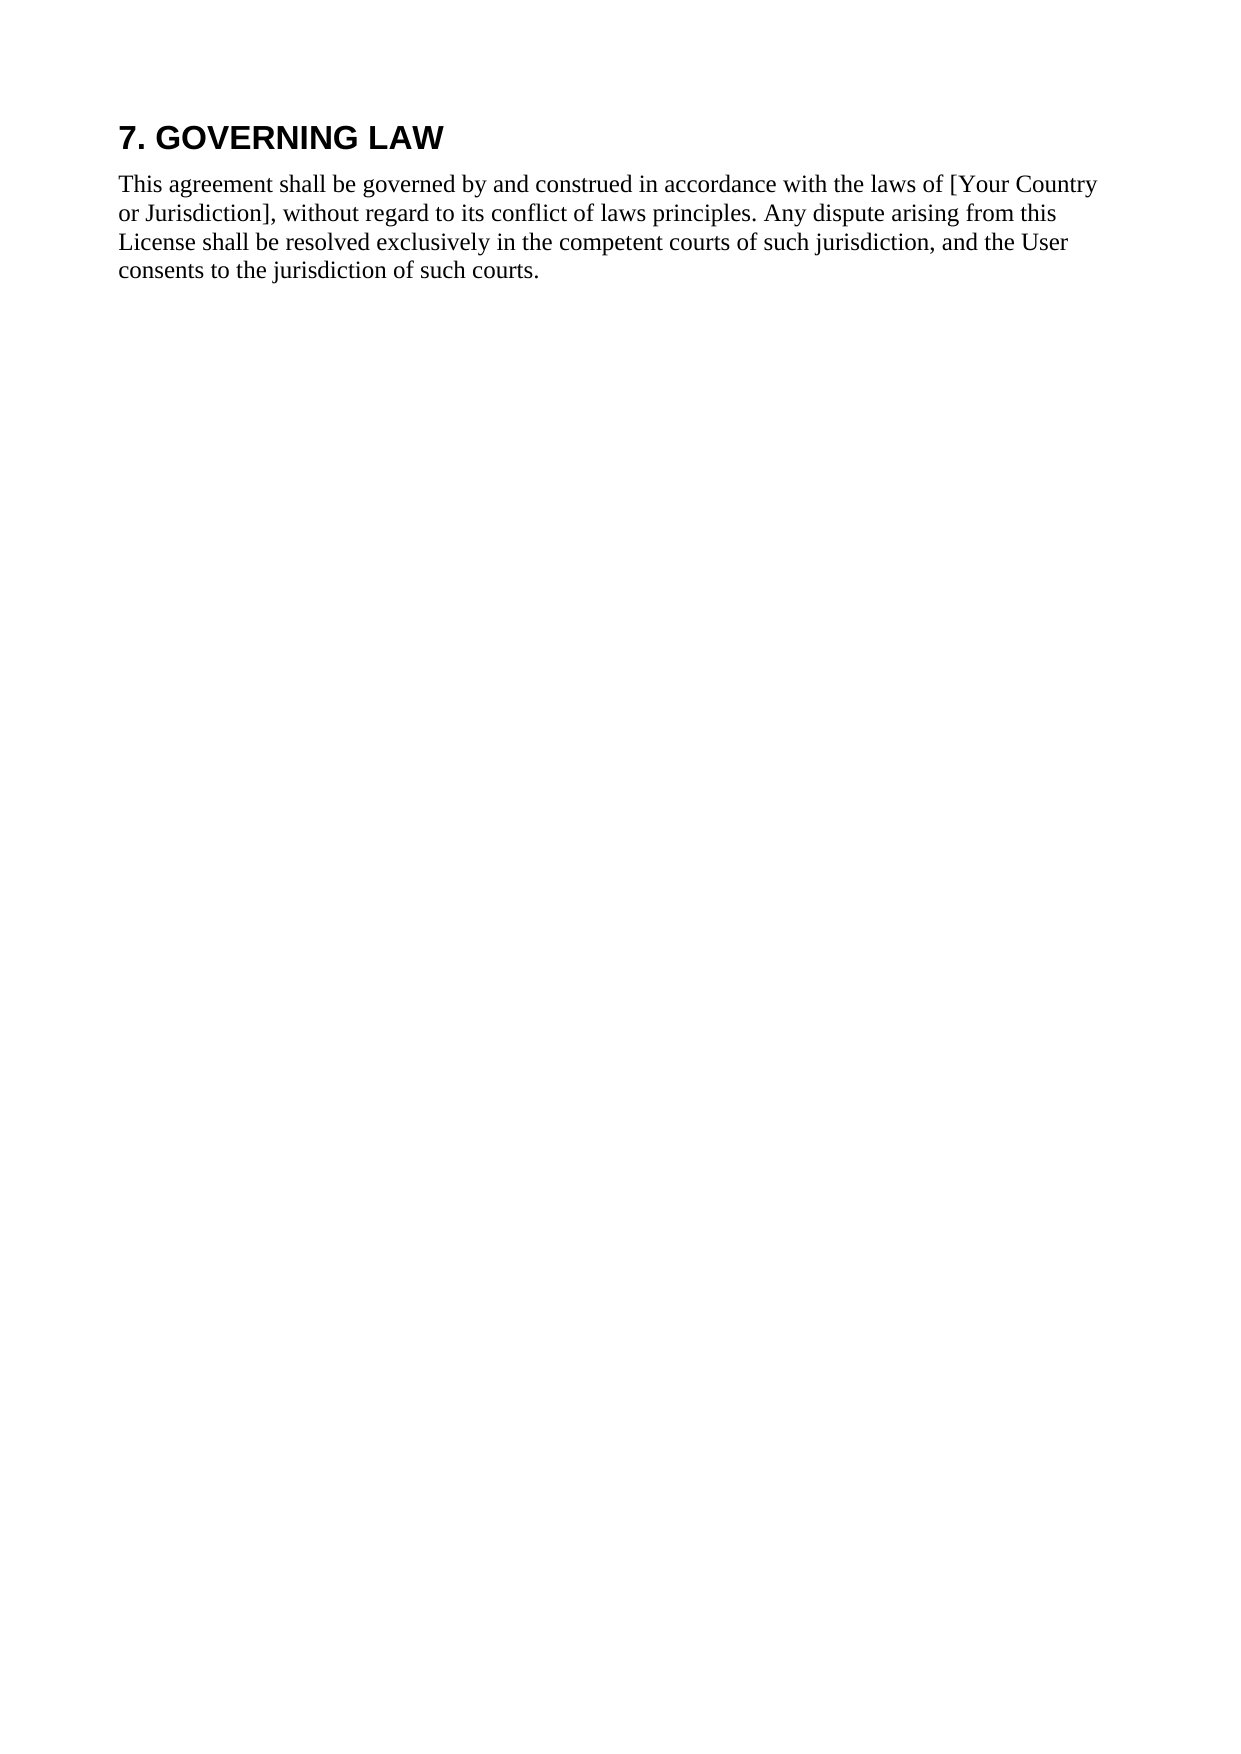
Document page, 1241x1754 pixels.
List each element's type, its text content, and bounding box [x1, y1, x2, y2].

text This agreement shall be governed by and construed in accordance with the laws of [Your Country or Jurisdiction], without regard to its conflict of laws principles. Any dispute arising from this License shall be resolved exclusively in the competent courts of such jurisdiction, and the User consents to the jurisdiction of such courts. [118, 169, 1122, 284]
subtitle 7. GOVERNING LAW [118, 118, 1122, 157]
